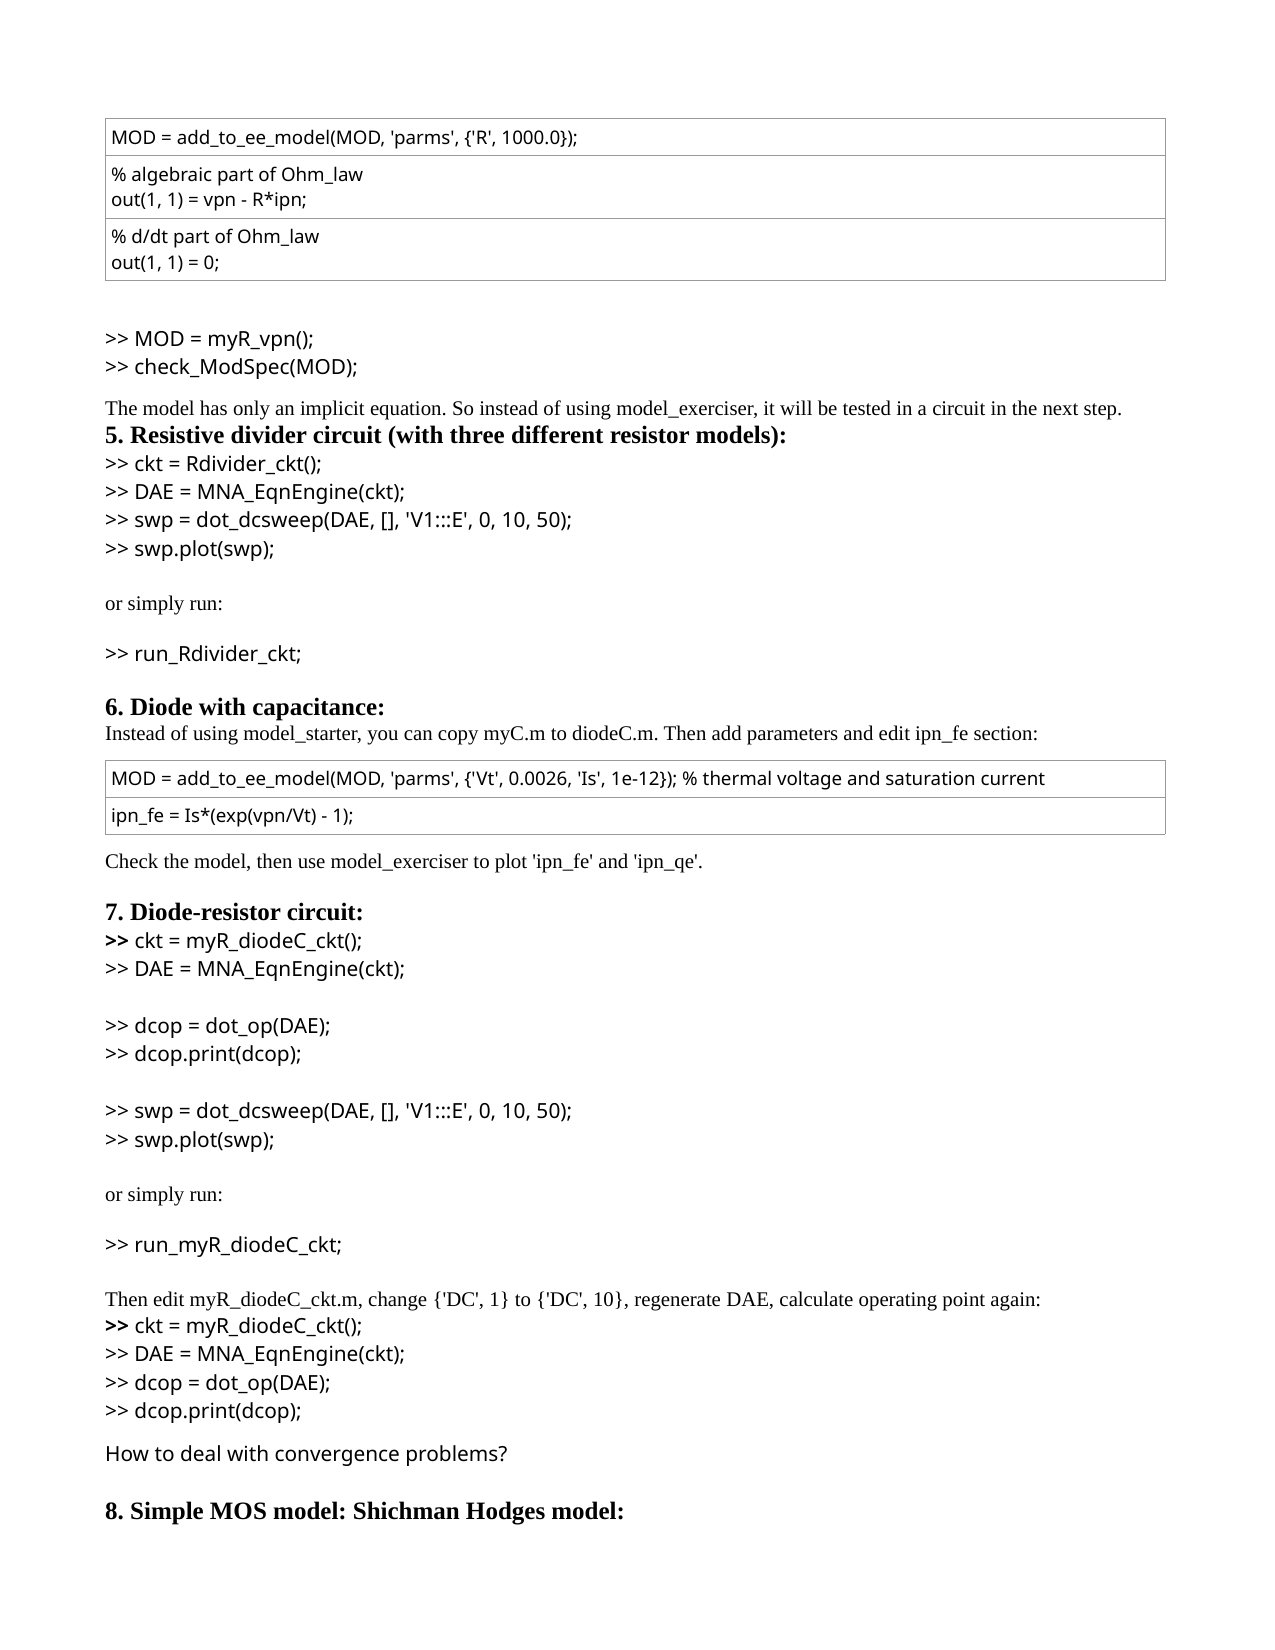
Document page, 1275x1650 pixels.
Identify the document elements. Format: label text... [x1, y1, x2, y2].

text >> swp = dot_dcsweep(DAE, [], 'V1:::E', 0, 10, 50); [105, 506, 1170, 534]
text >> dcop = dot_op(DAE); [105, 1368, 1170, 1396]
text Check the model, then use model_exerciser to plot 'ipn_fe' and 'ipn_qe'. [105, 849, 1170, 873]
text >> MOD = myR_vpn(); [105, 324, 1170, 352]
text >> run_myR_diodeC_ckt; [105, 1230, 1170, 1258]
text >> DAE = MNA_EqnEngine(ckt); [105, 477, 1170, 506]
text >> run_Rdivider_ckt; [105, 639, 1170, 668]
text Then edit myR_diodeC_ckt.m, change {'DC', 1} to {'DC', 10}, regenerate DAE, calculate operating point again: [105, 1287, 1170, 1311]
table_header MOD = add_to_ee_model(MOD, 'parms', {'R', 1000.0}); [106, 119, 1165, 155]
table_cell % algebraic part of Ohm_law out(1, 1) = vpn - R*ipn; [106, 156, 1165, 218]
table_cell ipn_fe = Is*(exp(vpn/Vt) - 1); [106, 798, 1165, 834]
text >> dcop.print(dcop); [105, 1039, 1170, 1068]
text >> ckt = myR_diodeC_ckt(); [105, 926, 1170, 954]
text 5. Resistive divider circuit (with three different resistor models): [105, 420, 1170, 449]
text or simply run: [105, 591, 1170, 615]
text >> DAE = MNA_EqnEngine(ckt); [105, 954, 1170, 983]
text >> DAE = MNA_EqnEngine(ckt); [105, 1339, 1170, 1368]
text 7. Diode-resistor circuit: [105, 897, 1170, 926]
text >> check_ModSpec(MOD); [105, 352, 1170, 381]
table_cell % d/dt part of Ohm_law out(1, 1) = 0; [106, 219, 1165, 280]
text >> dcop = dot_op(DAE); [105, 1011, 1170, 1039]
text >> ckt = myR_diodeC_ckt(); [105, 1311, 1170, 1339]
text >> swp.plot(swp); [105, 534, 1170, 562]
text Instead of using model_starter, you can copy myC.m to diodeC.m. Then add parameters and edit ipn_fe section: [105, 721, 1170, 744]
text >> swp = dot_dcsweep(DAE, [], 'V1:::E', 0, 10, 50); [105, 1096, 1170, 1125]
text or simply run: [105, 1182, 1170, 1206]
text 8. Simple MOS model: Shichman Hodges model: [105, 1496, 1170, 1525]
text 6. Diode with capacitance: [105, 692, 1170, 721]
text >> ckt = Rdivider_ckt(); [105, 449, 1170, 477]
text >> swp.plot(swp); [105, 1125, 1170, 1153]
text How to deal with convergence problems? [105, 1439, 1170, 1468]
text >> dcop.print(dcop); [105, 1396, 1170, 1424]
table_header MOD = add_to_ee_model(MOD, 'parms', {'Vt', 0.0026, 'Is', 1e-12}); % thermal voltage and saturation current [106, 761, 1165, 797]
text The model has only an implicit equation. So instead of using model_exerciser, it will be tested in a circuit in the next step. [105, 396, 1170, 420]
